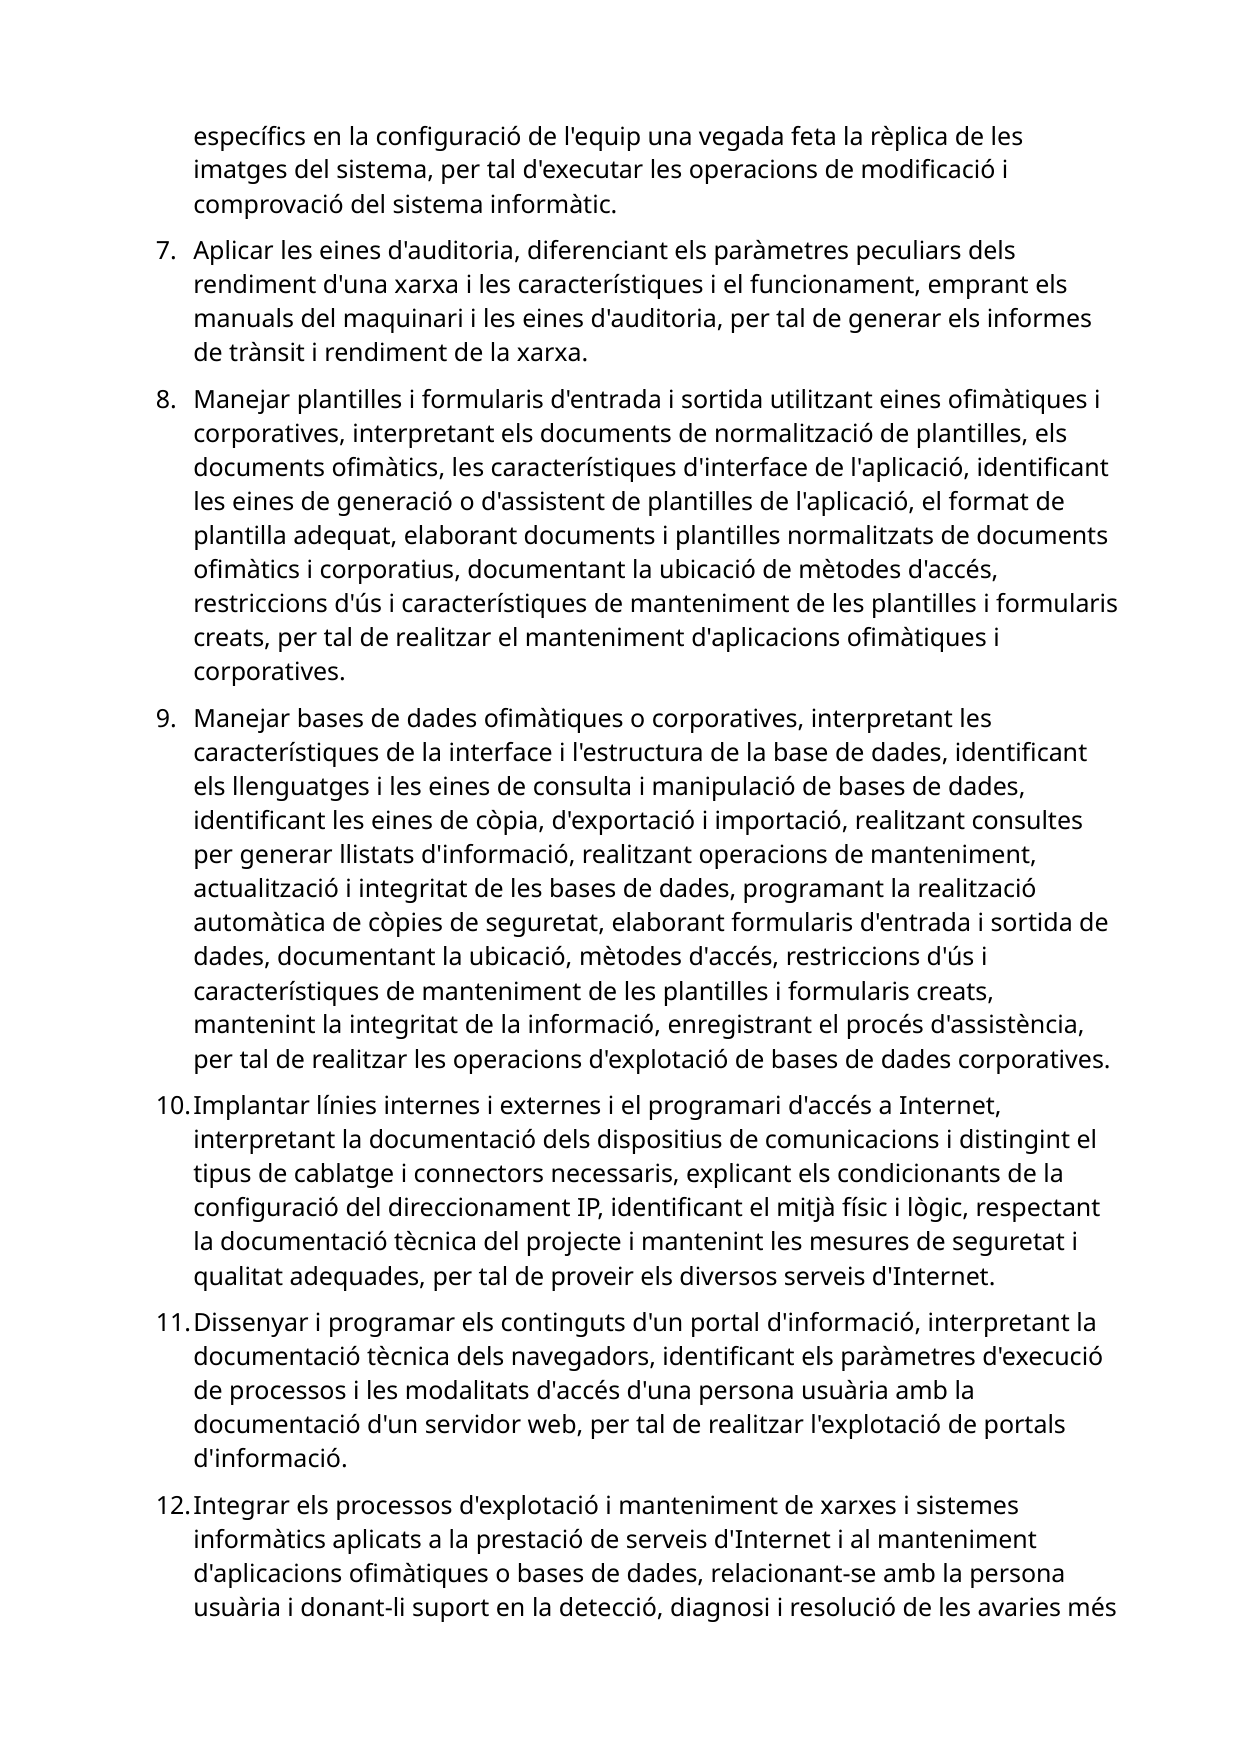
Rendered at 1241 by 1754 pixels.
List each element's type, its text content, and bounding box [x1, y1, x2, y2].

list Integrar els processos d'explotació i manteniment de xarxes i sistemes informàtics aplicats a la prestació de serveis d'Internet i al manteniment d'aplicacions ofimàtiques o bases de dades, relacionant-se amb la persona usuària i donant-li suport en la detecció, diagnosi i resolució de les avaries més [156, 1487, 1122, 1624]
list Manejar plantilles i formularis d'entrada i sortida utilitzant eines ofimàtiques i corporatives, interpretant els documents de normalització de plantilles, els documents ofimàtics, les característiques d'interface de l'aplicació, identificant les eines de generació o d'assistent de plantilles de l'aplicació, el format de plantilla adequat, elaborant documents i plantilles normalitzats de documents ofimàtics i corporatius, documentant la ubicació de mètodes d'accés, restriccions d'ús i característiques de manteniment de les plantilles i formularis creats, per tal de realitzar el manteniment d'aplicacions ofimàtiques i corporatives. [156, 382, 1122, 688]
list Implantar línies internes i externes i el programari d'accés a Internet, interpretant la documentació dels dispositius de comunicacions i distingint el tipus de cablatge i connectors necessaris, explicant els condicionants de la configuració del direccionament IP, identificant el mitjà físic i lògic, respectant la documentació tècnica del projecte i mantenint les mesures de seguretat i qualitat adequades, per tal de proveir els diversos serveis d'Internet. [156, 1088, 1122, 1292]
list Manejar bases de dades ofimàtiques o corporatives, interpretant les característiques de la interface i l'estructura de la base de dades, identificant els llenguatges i les eines de consulta i manipulació de bases de dades, identificant les eines de còpia, d'exportació i importació, realitzant consultes per generar llistats d'informació, realitzant operacions de manteniment, actualització i integritat de les bases de dades, programant la realització automàtica de còpies de seguretat, elaborant formularis d'entrada i sortida de dades, documentant la ubicació, mètodes d'accés, restriccions d'ús i característiques de manteniment de les plantilles i formularis creats, mantenint la integritat de la informació, enregistrant el procés d'assistència, per tal de realitzar les operacions d'explotació de bases de dades corporatives. [156, 701, 1122, 1075]
list específics en la configuració de l'equip una vegada feta la rèplica de les imatges del sistema, per tal d'executar les operacions de modificació i comprovació del sistema informàtic. [156, 118, 1122, 220]
list Dissenyar i programar els continguts d'un portal d'informació, interpretant la documentació tècnica dels navegadors, identificant els paràmetres d'execució de processos i les modalitats d'accés d'una persona usuària amb la documentació d'un servidor web, per tal de realitzar l'explotació de portals d'informació. [156, 1305, 1122, 1475]
list Aplicar les eines d'auditoria, diferenciant els paràmetres peculiars dels rendiment d'una xarxa i les característiques i el funcionament, emprant els manuals del maquinari i les eines d'auditoria, per tal de generar els informes de trànsit i rendiment de la xarxa. [156, 233, 1122, 369]
